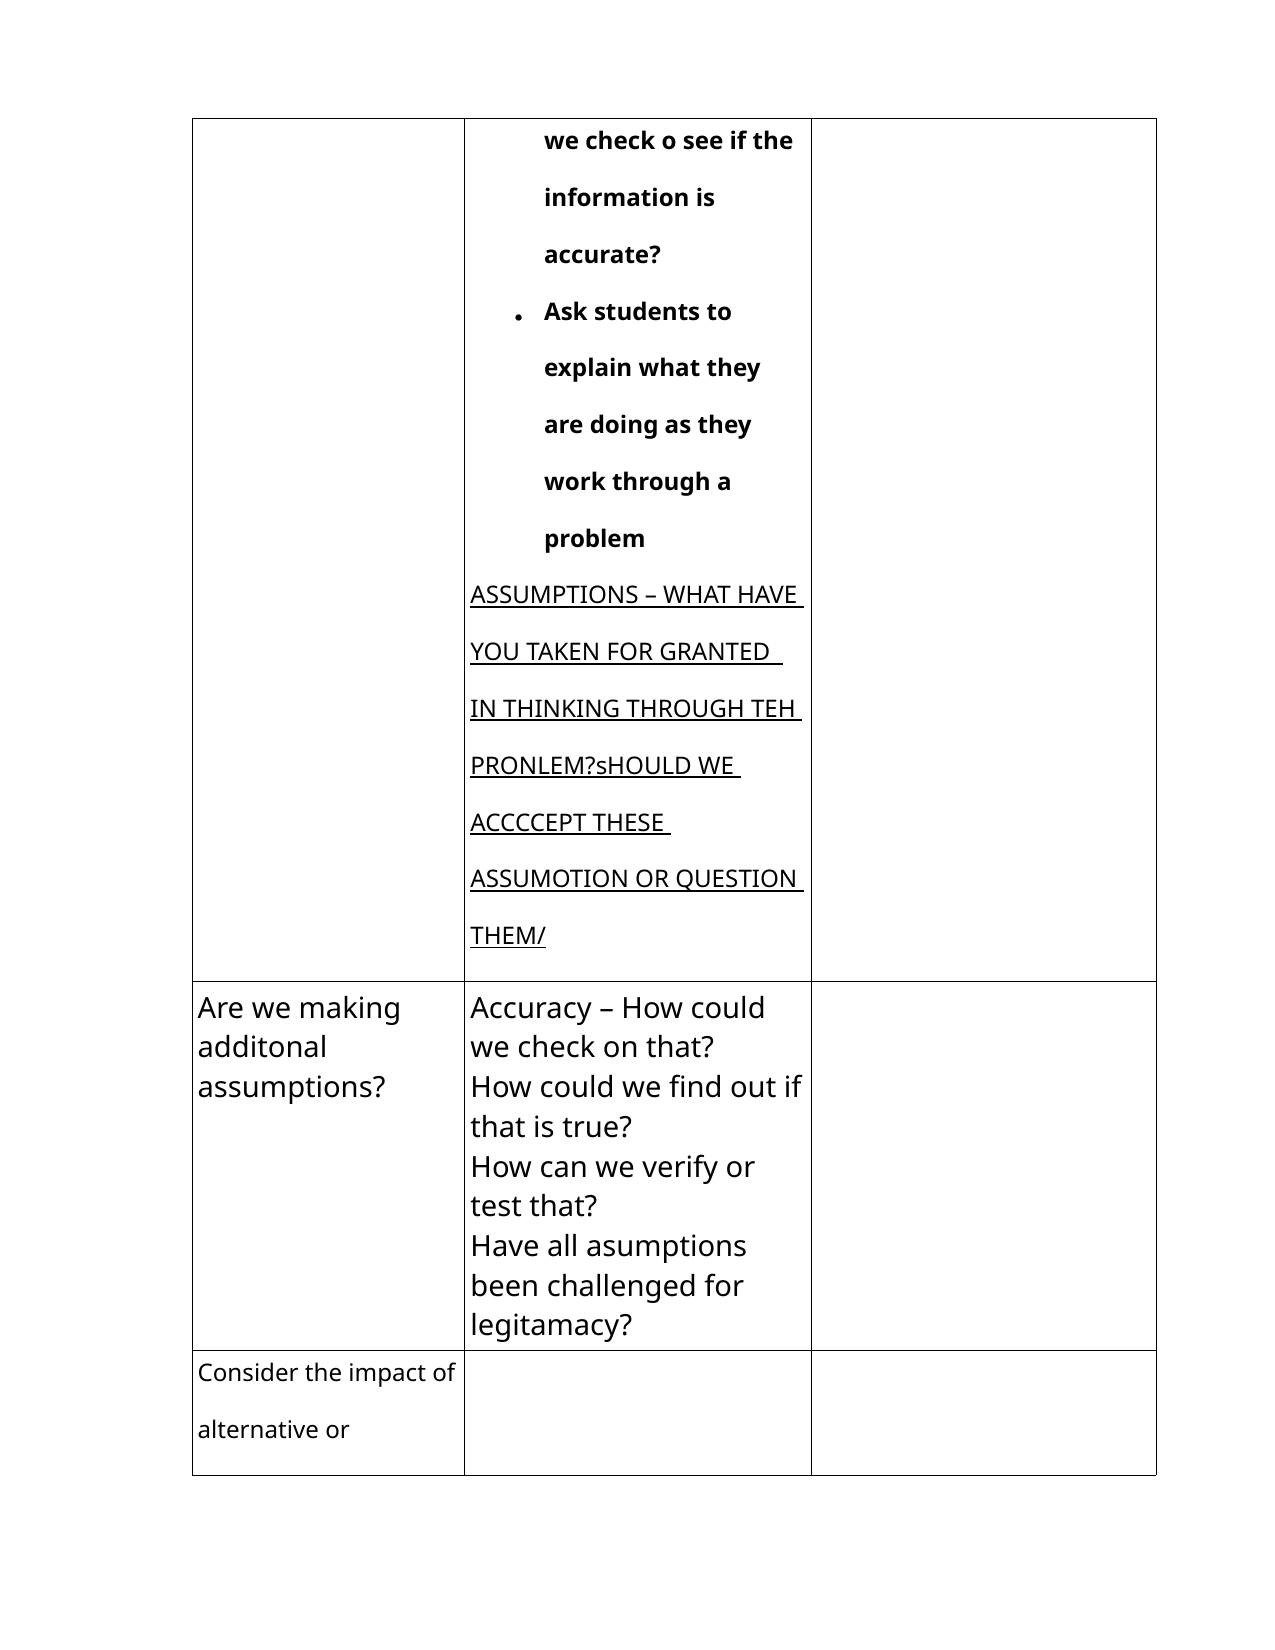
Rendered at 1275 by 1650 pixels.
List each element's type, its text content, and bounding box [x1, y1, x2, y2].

table_cell [812, 119, 1156, 981]
table_cell [812, 982, 1156, 1350]
table_cell Are we making additonal assumptions? [193, 982, 464, 1350]
table_cell [193, 119, 464, 981]
table_cell [812, 1351, 1156, 1475]
table_cell [465, 1351, 811, 1475]
table_cell we check o see if the information is accurate? Ask students to explain what they are doing as they work through a problem ASSUMPTIONS – WHAT HAVE YOU TAKEN FOR GRANTED IN THINKING THROUGH TEH PRONLEM?sHOULD WE ACCCCEPT THESE ASSUMOTION OR QUESTION THEM/ [465, 119, 811, 981]
table_cell Consider the impact of alternative or [193, 1351, 464, 1475]
table_cell Accuracy – How could we check on that? How could we find out if that is true? How can we verify or test that? Have all asumptions been challenged for legitamacy? [465, 982, 811, 1350]
